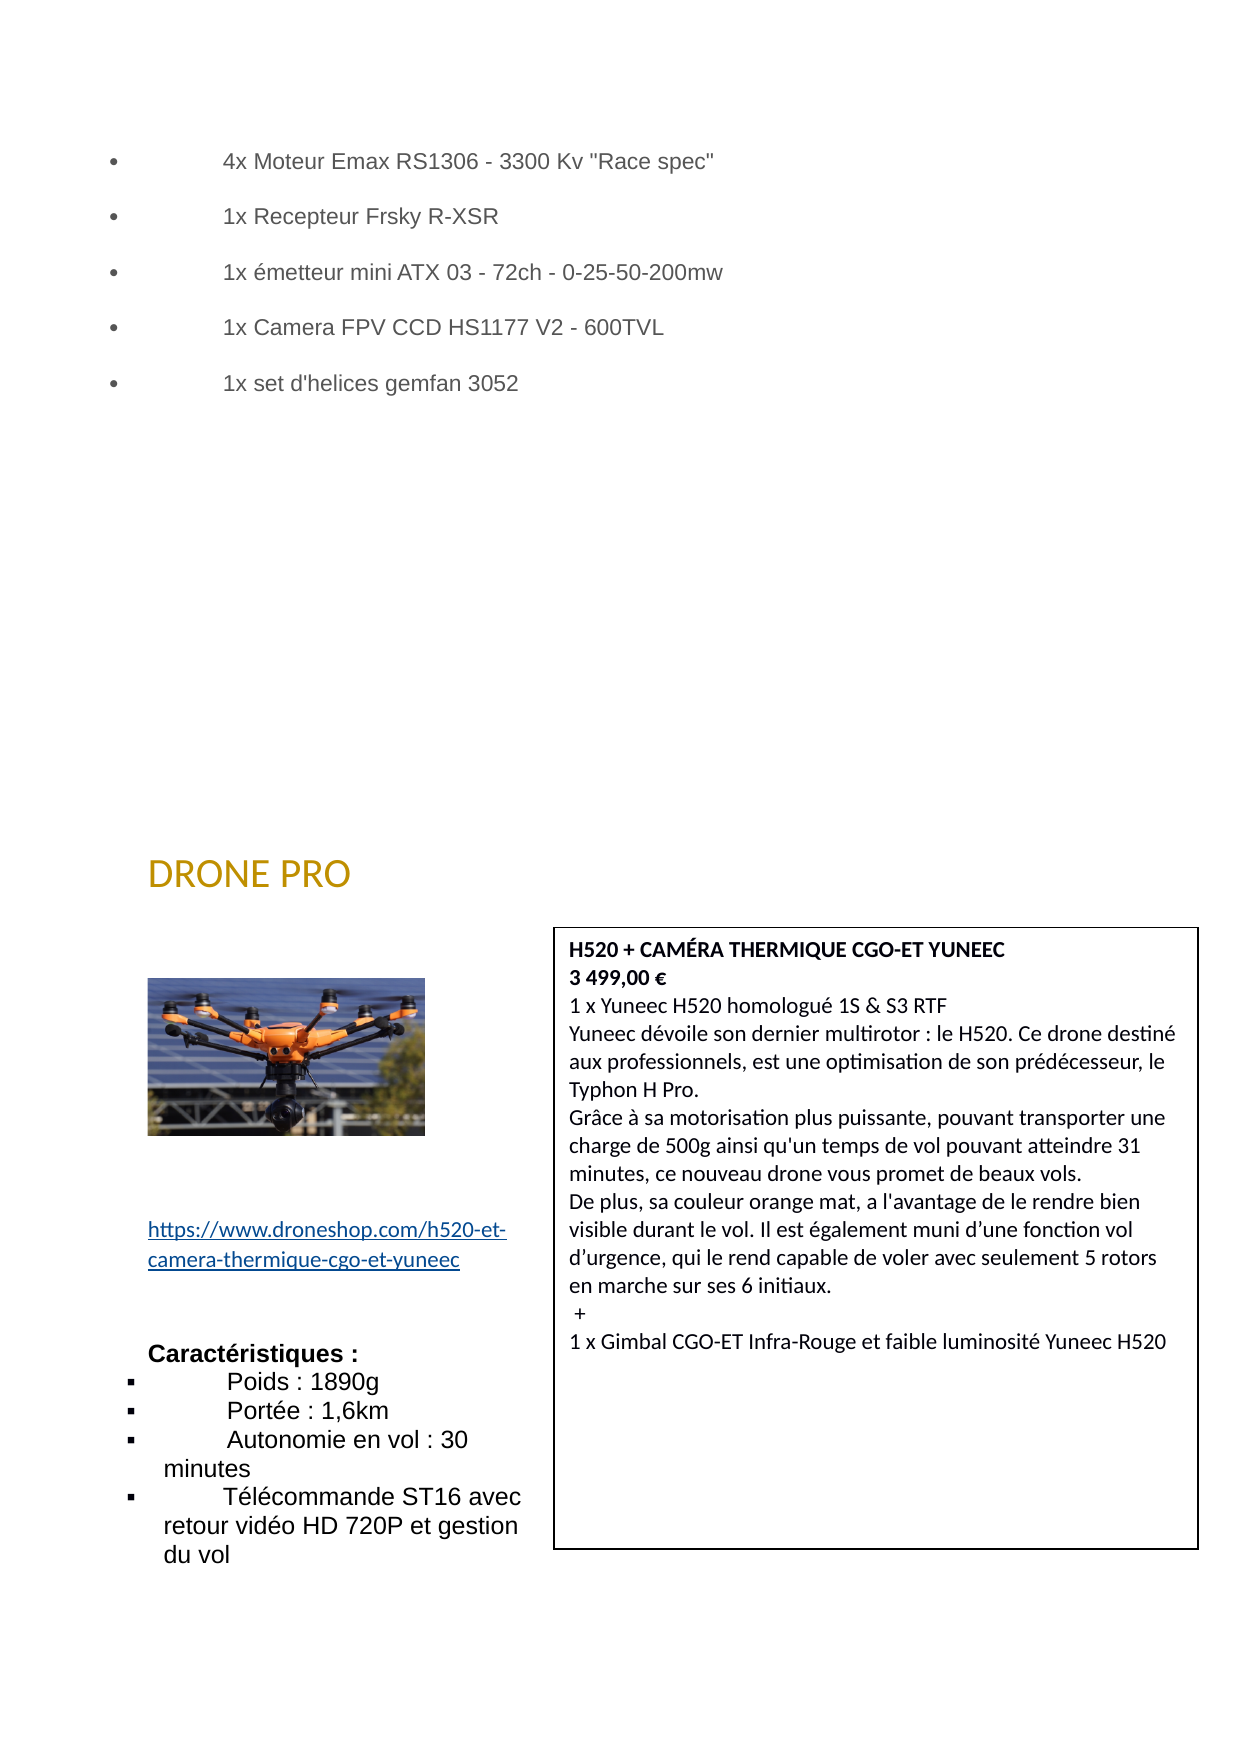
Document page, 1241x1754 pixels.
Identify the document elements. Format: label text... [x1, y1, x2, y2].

list 1x émetteur mini ATX 03 - 72ch - 0-25-50-200mw [110, 259, 1093, 285]
list Autonomie en vol : 30 minutes [126, 1425, 553, 1482]
list 1x set d'helices gemfan 3052 [110, 370, 1093, 396]
text Caractéristiques : [148, 1339, 553, 1367]
list Poids : 1890g [126, 1367, 553, 1396]
picture [147, 918, 425, 1196]
list Portée : 1,6km [126, 1396, 553, 1425]
list 4x Moteur Emax RS1306 - 3300 Kv "Race spec" [110, 148, 1093, 174]
list 1x Camera FPV CCD HS1177 V2 - 600TVL [110, 314, 1093, 341]
text DRONE PRO [148, 847, 1093, 898]
text https://www.droneshop.com/h520-et-camera-thermique-cgo-et-yuneec [148, 1215, 553, 1273]
list Télécommande ST16 avec retour vidéo HD 720P et gestion du vol [126, 1482, 1077, 1597]
list 1x Recepteur Frsky R-XSR [110, 203, 1093, 229]
